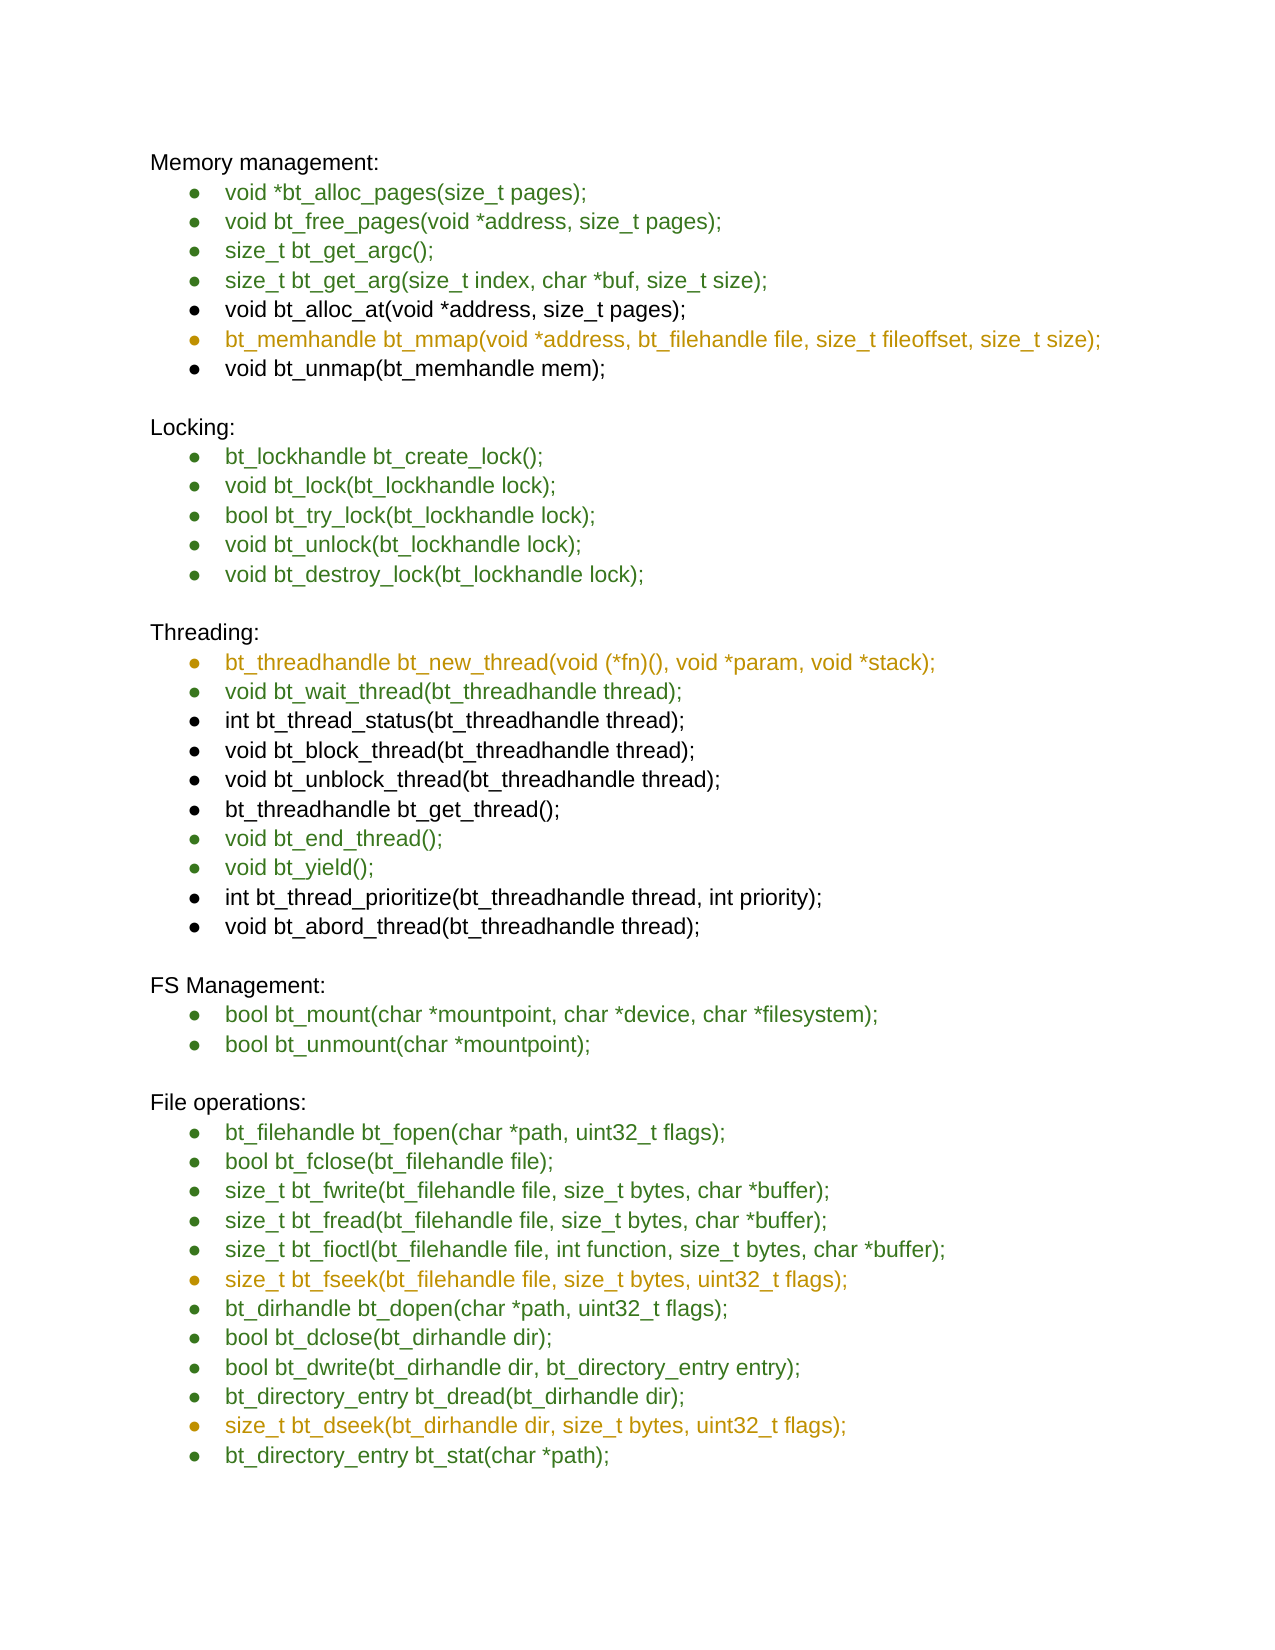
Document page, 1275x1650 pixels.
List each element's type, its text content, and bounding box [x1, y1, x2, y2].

list size_t bt_fread(bt_filehandle file, size_t bytes, char *buffer); [187, 1207, 1125, 1233]
list size_t bt_fwrite(bt_filehandle file, size_t bytes, char *buffer); [187, 1178, 1125, 1204]
list bool bt_try_lock(bt_lockhandle lock); [187, 502, 1125, 528]
list bt_directory_entry bt_stat(char *path); [187, 1442, 1125, 1468]
list size_t bt_dseek(bt_dirhandle dir, size_t bytes, uint32_t flags); [187, 1413, 1125, 1439]
list bt_dirhandle bt_dopen(char *path, uint32_t flags); [187, 1296, 1125, 1321]
list void bt_block_thread(bt_threadhandle thread); [187, 737, 1125, 763]
list bt_threadhandle bt_new_thread(void (*fn)(), void *param, void *stack); [187, 649, 1125, 675]
list void bt_unmap(bt_memhandle mem); [187, 356, 1125, 381]
list int bt_thread_prioritize(bt_threadhandle thread, int priority); [187, 884, 1125, 910]
list void bt_destroy_lock(bt_lockhandle lock); [187, 561, 1125, 587]
text FS Management: [150, 972, 1125, 998]
list void bt_free_pages(void *address, size_t pages); [187, 209, 1125, 234]
list bool bt_unmount(char *mountpoint); [187, 1031, 1125, 1057]
list void bt_unlock(bt_lockhandle lock); [187, 532, 1125, 557]
text Memory management: [150, 150, 1125, 176]
list bt_threadhandle bt_get_thread(); [187, 796, 1125, 822]
list bool bt_dclose(bt_dirhandle dir); [187, 1325, 1125, 1351]
list bool bt_mount(char *mountpoint, char *device, char *filesystem); [187, 1002, 1125, 1027]
list void bt_unblock_thread(bt_threadhandle thread); [187, 767, 1125, 792]
list bt_directory_entry bt_dread(bt_dirhandle dir); [187, 1384, 1125, 1409]
list void *bt_alloc_pages(size_t pages); [187, 179, 1125, 205]
list size_t bt_fioctl(bt_filehandle file, int function, size_t bytes, char *buffer); [187, 1237, 1125, 1262]
list bt_filehandle bt_fopen(char *path, uint32_t flags); [187, 1119, 1125, 1145]
list void bt_alloc_at(void *address, size_t pages); [187, 297, 1125, 322]
list bt_lockhandle bt_create_lock(); [187, 444, 1125, 469]
list bt_memhandle bt_mmap(void *address, bt_filehandle file, size_t fileoffset, size_t size); [187, 326, 1125, 352]
list void bt_abord_thread(bt_threadhandle thread); [187, 914, 1125, 939]
list void bt_lock(bt_lockhandle lock); [187, 473, 1125, 499]
list void bt_yield(); [187, 855, 1125, 881]
text File operations: [150, 1090, 1125, 1116]
list size_t bt_get_argc(); [187, 238, 1125, 264]
list bool bt_dwrite(bt_dirhandle dir, bt_directory_entry entry); [187, 1354, 1125, 1380]
list bool bt_fclose(bt_filehandle file); [187, 1149, 1125, 1174]
text Threading: [150, 620, 1125, 646]
list size_t bt_fseek(bt_filehandle file, size_t bytes, uint32_t flags); [187, 1266, 1125, 1292]
list void bt_wait_thread(bt_threadhandle thread); [187, 679, 1125, 704]
list int bt_thread_status(bt_threadhandle thread); [187, 708, 1125, 734]
text Locking: [150, 414, 1125, 440]
list size_t bt_get_arg(size_t index, char *buf, size_t size); [187, 267, 1125, 293]
list void bt_end_thread(); [187, 826, 1125, 851]
